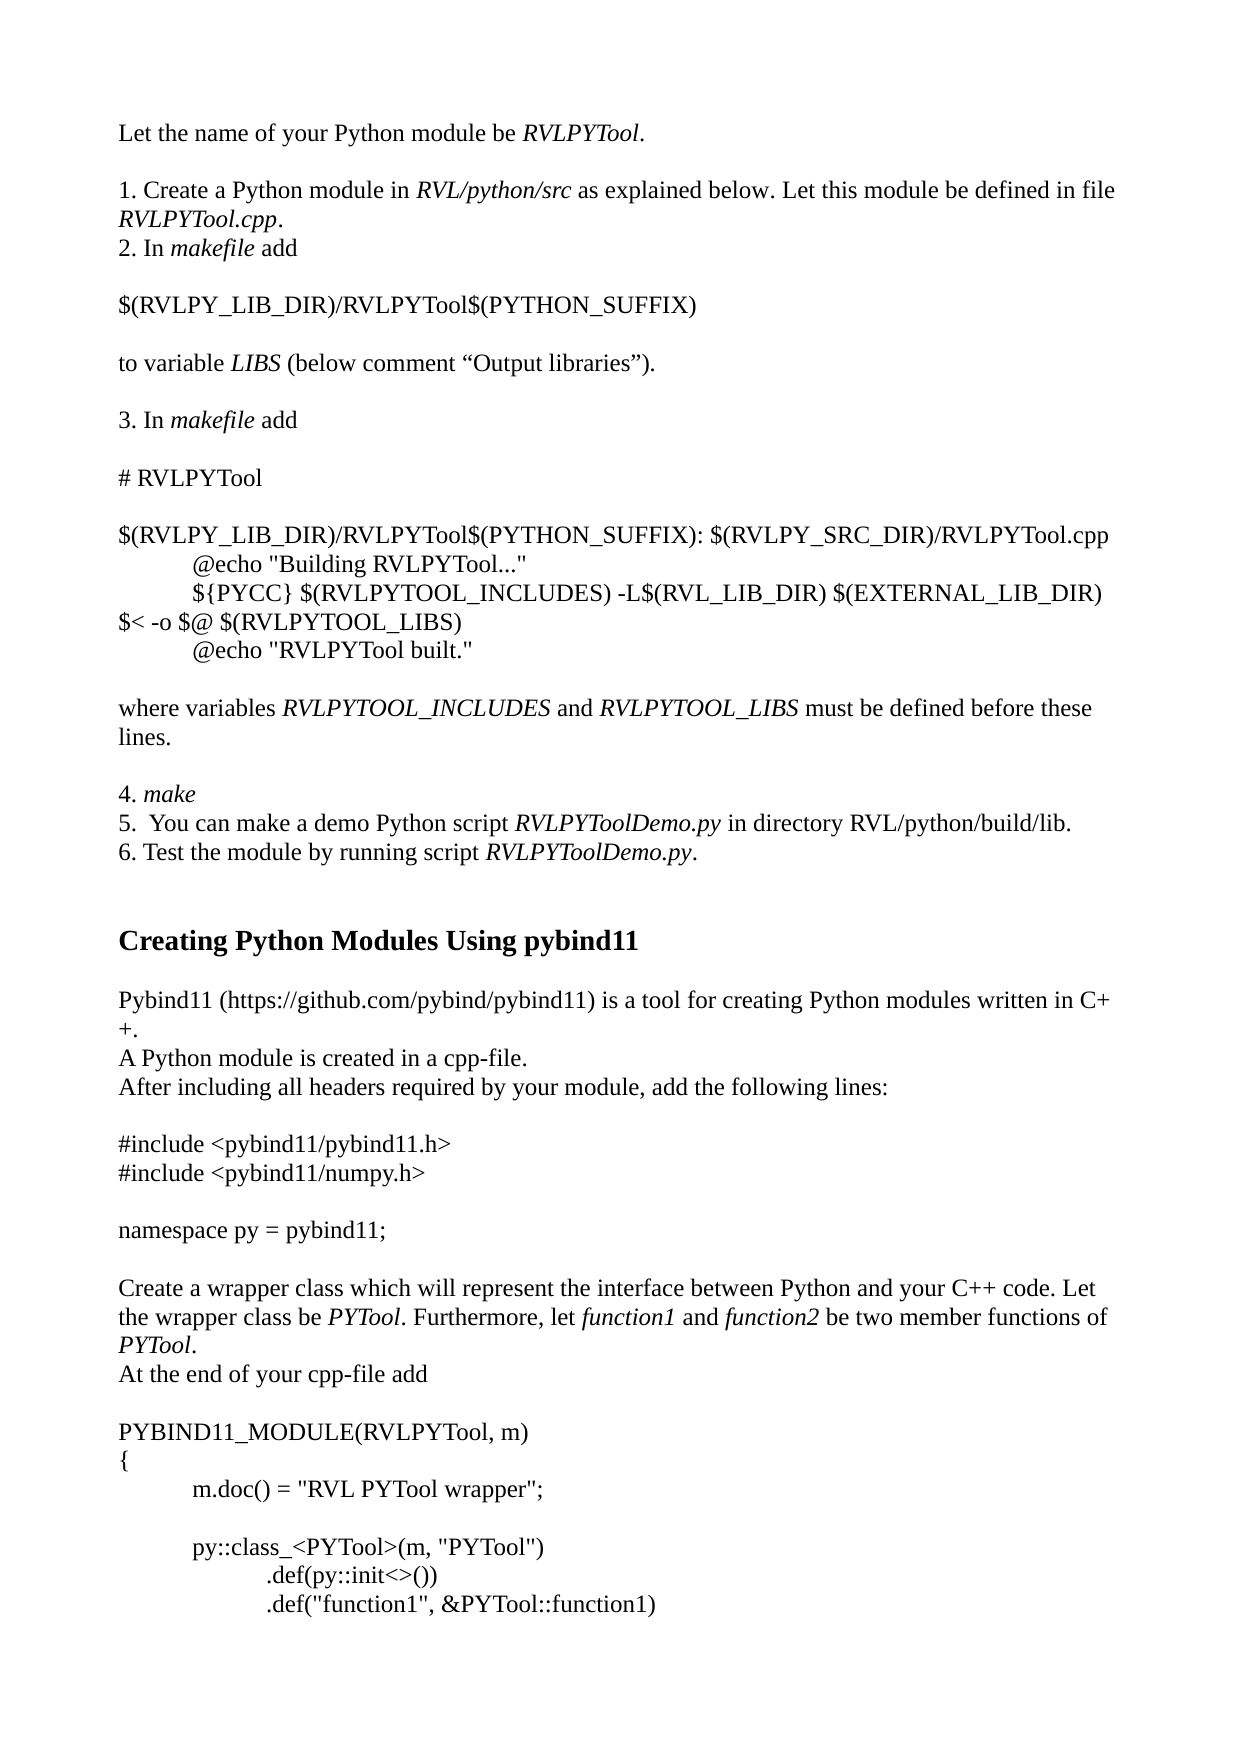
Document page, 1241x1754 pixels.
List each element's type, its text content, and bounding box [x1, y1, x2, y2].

text 6. Test the module by running script RVLPYToolDemo.py. [118, 837, 1122, 866]
text @echo "RVLPYTool built." [118, 636, 1122, 664]
text $(RVLPY_LIB_DIR)/RVLPYTool$(PYTHON_SUFFIX): $(RVLPY_SRC_DIR)/RVLPYTool.cpp [118, 521, 1122, 549]
text .def("function1", &PYTool::function1) [118, 1589, 1122, 1618]
text 2. In makefile add [118, 233, 1122, 262]
text #include <pybind11/numpy.h> [118, 1158, 1122, 1187]
text # RVLPYTool [118, 463, 1122, 492]
text 3. In makefile add [118, 406, 1122, 434]
text Let the name of your Python module be RVLPYTool. [118, 118, 1122, 147]
text A Python module is created in a cpp-file. [118, 1043, 1122, 1072]
text .def(py::init<>()) [118, 1560, 1122, 1589]
text After including all headers required by your module, add the following lines: [118, 1072, 1122, 1100]
text PYBIND11_MODULE(RVLPYTool, m) [118, 1417, 1122, 1445]
text { [118, 1445, 1122, 1474]
text $(RVLPY_LIB_DIR)/RVLPYTool$(PYTHON_SUFFIX) [118, 291, 1122, 319]
text ${PYCC} $(RVLPYTOOL_INCLUDES) -L$(RVL_LIB_DIR) $(EXTERNAL_LIB_DIR) $< -o $@ $(RVLPYTOOL_LIBS) [118, 578, 1122, 636]
text Pybind11 (https://github.com/pybind/pybind11) is a tool for creating Python modules written in C++. [118, 985, 1122, 1043]
text 5. You can make a demo Python script RVLPYToolDemo.py in directory RVL/python/build/lib. [118, 808, 1122, 837]
text Create a wrapper class which will represent the interface between Python and your C++ code. Let the wrapper class be PYTool. Furthermore, let function1 and function2 be two member functions of PYTool. [118, 1273, 1122, 1359]
text At the end of your cpp-file add [118, 1359, 1122, 1388]
text py::class_<PYTool>(m, "PYTool") [118, 1532, 1122, 1560]
text @echo "Building RVLPYTool..." [118, 549, 1122, 578]
text #include <pybind11/pybind11.h> [118, 1129, 1122, 1158]
text 1. Create a Python module in RVL/python/src as explained below. Let this module be defined in file RVLPYTool.cpp. [118, 176, 1122, 233]
text to variable LIBS (below comment “Output libraries”). [118, 348, 1122, 377]
text m.doc() = "RVL PYTool wrapper"; [118, 1474, 1122, 1503]
text Creating Python Modules Using pybind11 [118, 923, 1122, 957]
text 4. make [118, 779, 1122, 808]
text where variables RVLPYTOOL_INCLUDES and RVLPYTOOL_LIBS must be defined before these lines. [118, 693, 1122, 751]
text namespace py = pybind11; [118, 1215, 1122, 1244]
